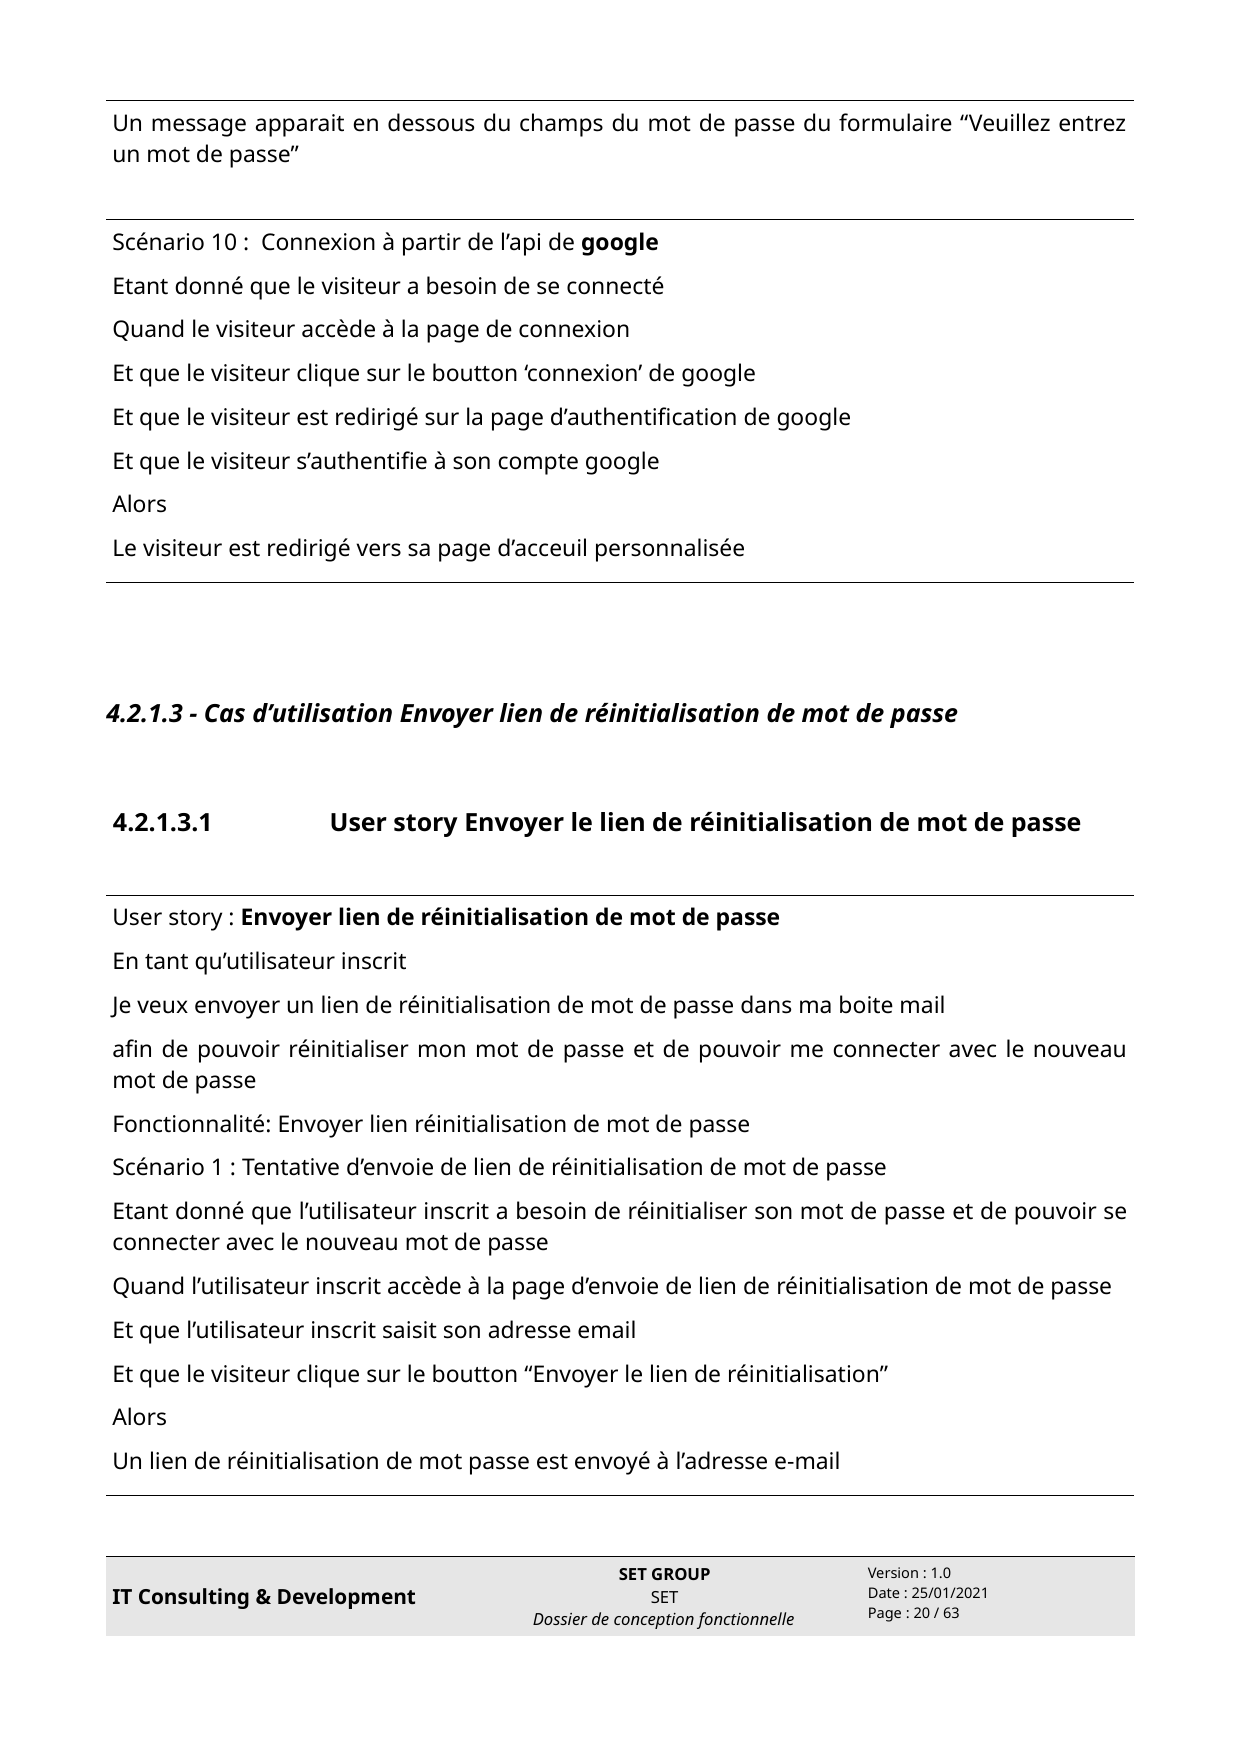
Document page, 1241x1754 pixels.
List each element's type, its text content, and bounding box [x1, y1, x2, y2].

table_cell Scénario 10 : Connexion à partir de l’api de google Etant donné que le visiteur a besoin de se connecté Quand le visiteur accède à la page de connexion Et que le visiteur clique sur le boutton ‘connexion’ de google Et que le visiteur est redirigé sur la page d’authentification de google Et que le visiteur s’authentifie à son compte google Alors Le visiteur est redirigé vers sa page d’acceuil personnalisée [106, 220, 1134, 582]
table_header User story : Envoyer lien de réinitialisation de mot de passe En tant qu’utilisateur inscrit Je veux envoyer un lien de réinitialisation de mot de passe dans ma boite mail afin de pouvoir réinitialiser mon mot de passe et de pouvoir me connecter avec le nouveau mot de passe Fonctionnalité: Envoyer lien réinitialisation de mot de passe Scénario 1 : Tentative d’envoie de lien de réinitialisation de mot de passe Etant donné que l’utilisateur inscrit a besoin de réinitialiser son mot de passe et de pouvoir se connecter avec le nouveau mot de passe Quand l’utilisateur inscrit accède à la page d’envoie de lien de réinitialisation de mot de passe Et que l’utilisateur inscrit saisit son adresse email Et que le visiteur clique sur le boutton “Envoyer le lien de réinitialisation” Alors Un lien de réinitialisation de mot passe est envoyé à l’adresse e-mail [106, 896, 1134, 1494]
subtitle User story Envoyer le lien de réinitialisation de mot de passe [106, 804, 1134, 838]
table_cell Un message apparait en dessous du champs du mot de passe du formulaire “Veuillez entrez un mot de passe” [106, 101, 1134, 219]
subtitle Cas d’utilisation Envoyer lien de réinitialisation de mot de passe [106, 695, 1134, 729]
